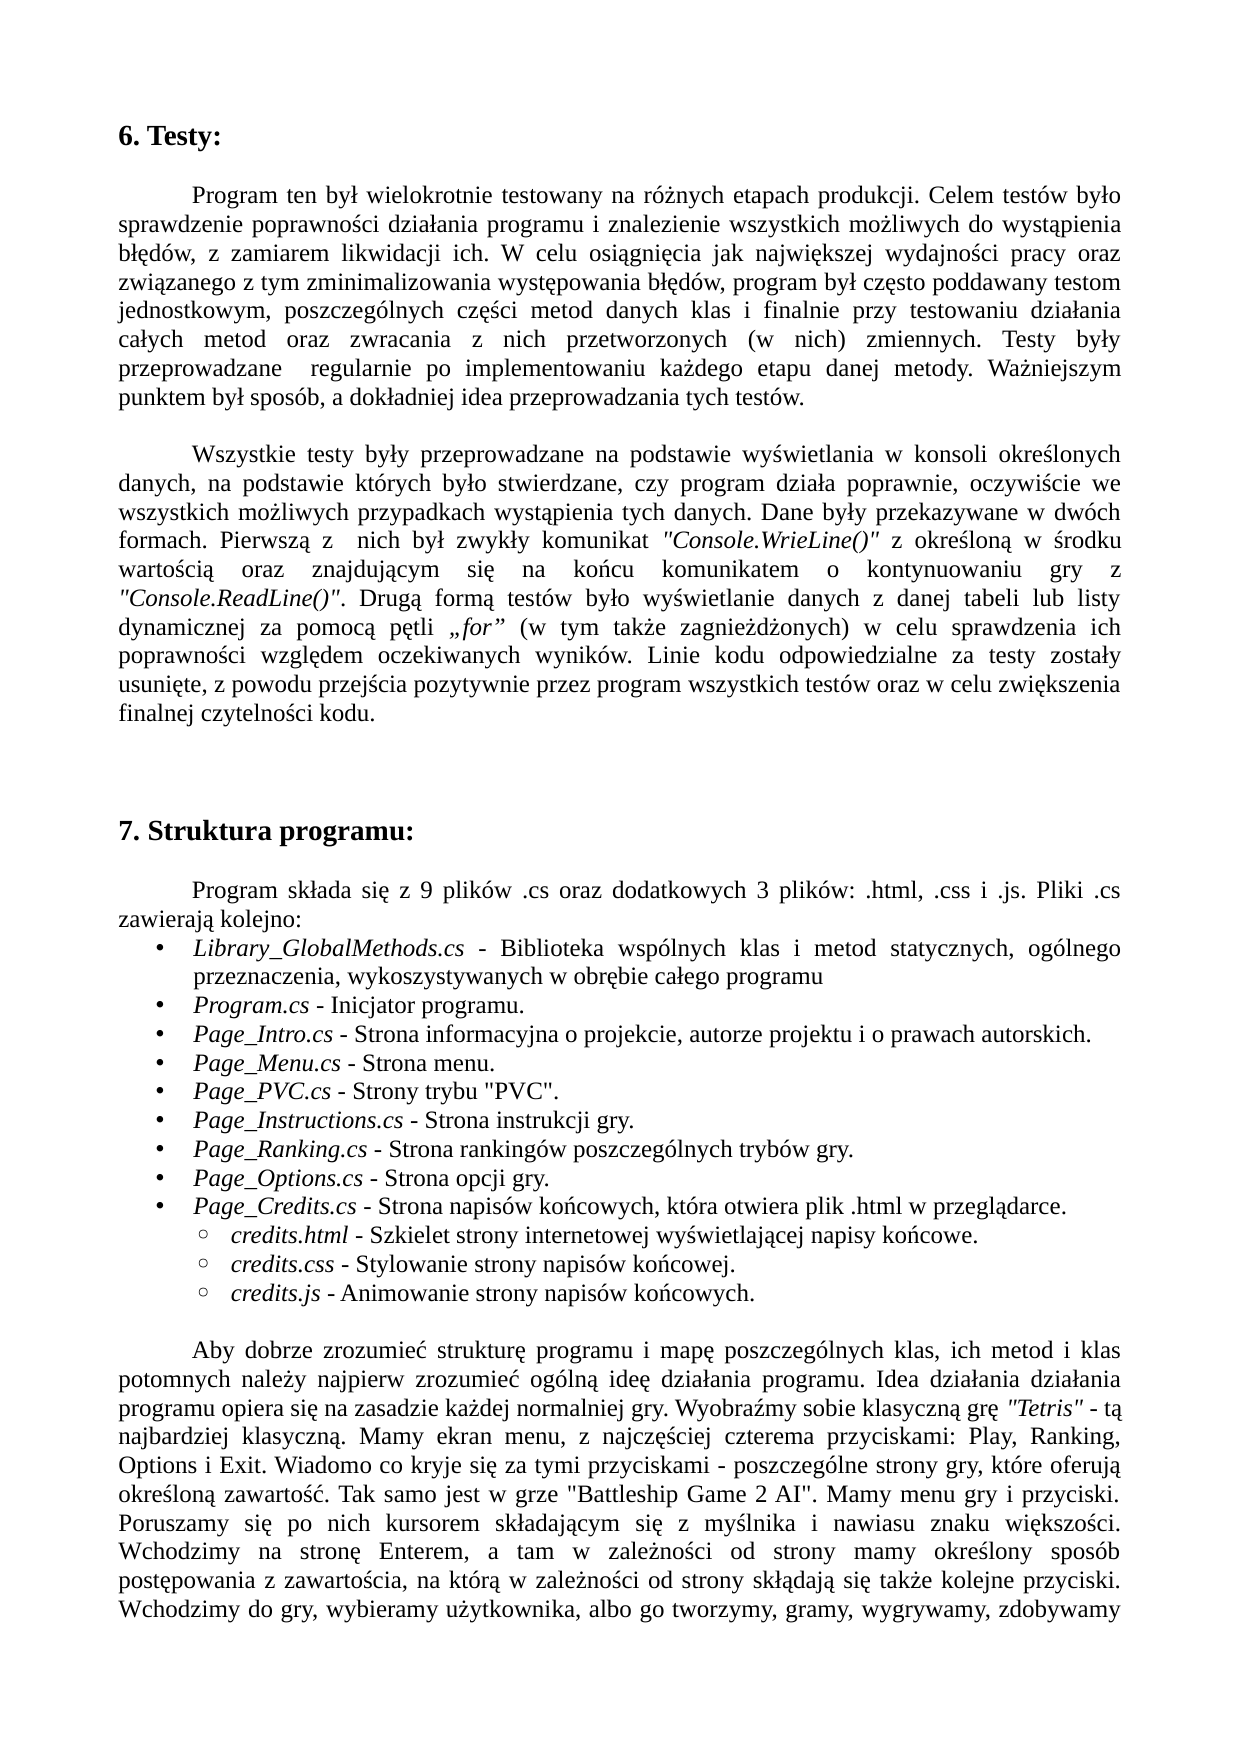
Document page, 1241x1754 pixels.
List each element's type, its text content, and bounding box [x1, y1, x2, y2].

text 7. Struktura programu: [118, 813, 1122, 846]
text Program składa się z 9 plików .cs oraz dodatkowych 3 plików: .html, .css i .js. Pliki .cs zawierają kolejno: [118, 875, 1122, 933]
list Page_Options.cs - Strona opcji gry. [156, 1163, 1122, 1191]
list Program.cs - Inicjator programu. [156, 990, 1122, 1019]
list Page_PVC.cs - Strony trybu "PVC". [156, 1076, 1122, 1105]
list Page_Ranking.cs - Strona rankingów poszczególnych trybów gry. [156, 1134, 1122, 1163]
list Page_Intro.cs - Strona informacyjna o projekcie, autorze projektu i o prawach autorskich. [156, 1019, 1122, 1048]
text Program ten był wielokrotnie testowany na różnych etapach produkcji. Celem testów było sprawdzenie poprawności działania programu i znalezienie wszystkich możliwych do wystąpienia błędów, z zamiarem likwidacji ich. W celu osiągnięcia jak największej wydajności pracy oraz związanego z tym zminimalizowania występowania błędów, program był często poddawany testom jednostkowym, poszczególnych części metod danych klas i finalnie przy testowaniu działania całych metod oraz zwracania z nich przetworzonych (w nich) zmiennych. Testy były przeprowadzane regularnie po implementowaniu każdego etapu danej metody. Ważniejszym punktem był sposób, a dokładniej idea przeprowadzania tych testów. [118, 180, 1122, 410]
list Library_GlobalMethods.cs - Biblioteka wspólnych klas i metod statycznych, ogólnego przeznaczenia, wykoszystywanych w obrębie całego programu [156, 933, 1122, 990]
text 6. Testy: [118, 118, 1122, 152]
list Page_Credits.cs - Strona napisów końcowych, która otwiera plik .html w przeglądarce. [156, 1191, 1122, 1220]
list credits.html - Szkielet strony internetowej wyświetlającej napisy końcowe. [193, 1220, 1122, 1249]
text Wszystkie testy były przeprowadzane na podstawie wyświetlania w konsoli określonych danych, na podstawie których było stwierdzane, czy program działa poprawnie, oczywiście we wszystkich możliwych przypadkach wystąpienia tych danych. Dane były przekazywane w dwóch formach. Pierwszą z nich był zwykły komunikat "Console.WrieLine()" z określoną w środku wartością oraz znajdującym się na końcu komunikatem o kontynuowaniu gry z "Console.ReadLine()". Drugą formą testów było wyświetlanie danych z danej tabeli lub listy dynamicznej za pomocą pętli „for” (w tym także zagnieżdżonych) w celu sprawdzenia ich poprawności względem oczekiwanych wyników. Linie kodu odpowiedzialne za testy zostały usunięte, z powodu przejścia pozytywnie przez program wszystkich testów oraz w celu zwiększenia finalnej czytelności kodu. [118, 439, 1122, 727]
list Page_Menu.cs - Strona menu. [156, 1048, 1122, 1076]
list credits.js - Animowanie strony napisów końcowych. [193, 1278, 1122, 1306]
text Aby dobrze zrozumieć strukturę programu i mapę poszczególnych klas, ich metod i klas potomnych należy najpierw zrozumieć ogólną ideę działania programu. Idea działania działania programu opiera się na zasadzie każdej normalniej gry. Wyobraźmy sobie klasyczną grę "Tetris" - tą najbardziej klasyczną. Mamy ekran menu, z najczęściej czterema przyciskami: Play, Ranking, Options i Exit. Wiadomo co kryje się za tymi przyciskami - poszczególne strony gry, które oferują określoną zawartość. Tak samo jest w grze "Battleship Game 2 AI". Mamy menu gry i przyciski. Poruszamy się po nich kursorem składającym się z myślnika i nawiasu znaku większości. Wchodzimy na stronę Enterem, a tam w zależności od strony mamy określony sposób postępowania z zawartościa, na którą w zależności od strony skłądają się także kolejne przyciski. Wchodzimy do gry, wybieramy użytkownika, albo go tworzymy, gramy, wygrywamy, zdobywamy [118, 1335, 1122, 1623]
list credits.css - Stylowanie strony napisów końcowej. [193, 1249, 1122, 1278]
list Page_Instructions.cs - Strona instrukcji gry. [156, 1105, 1122, 1134]
